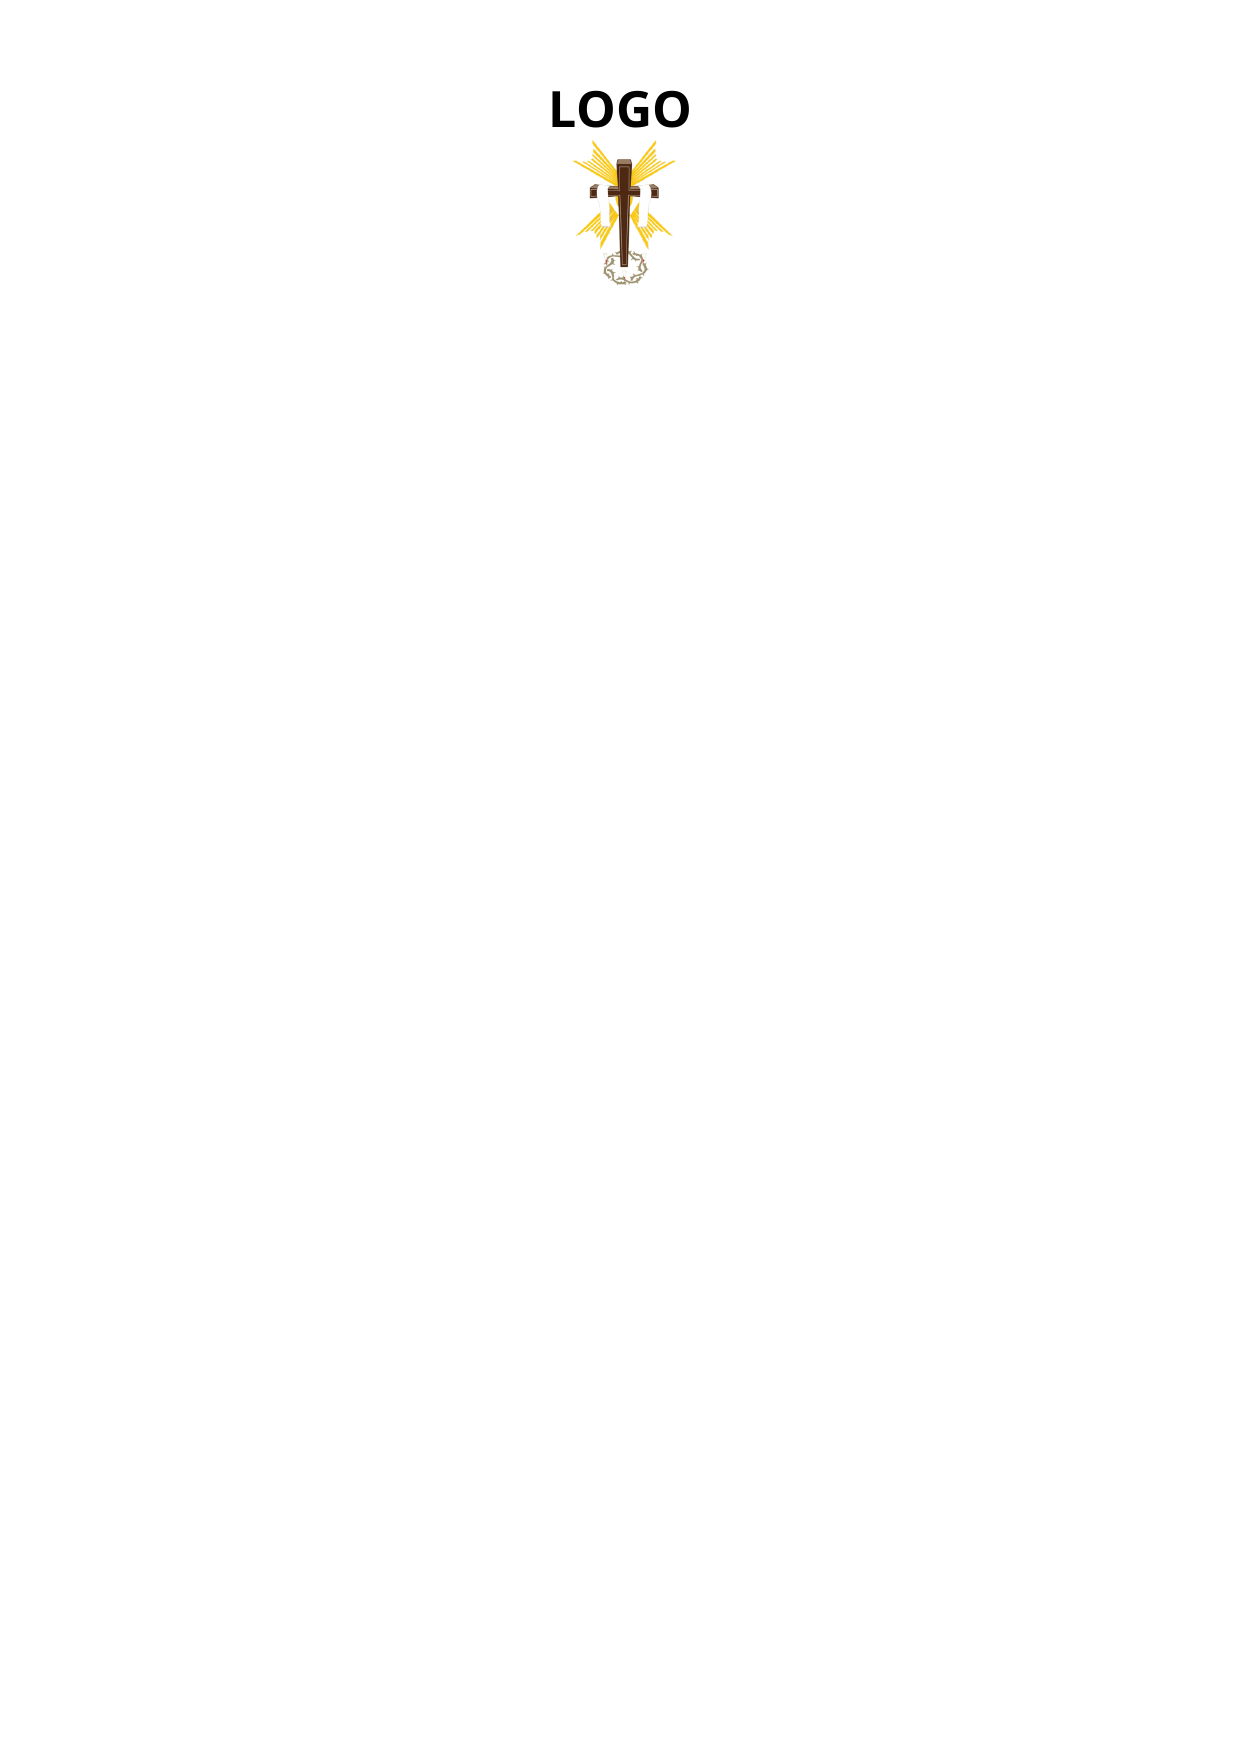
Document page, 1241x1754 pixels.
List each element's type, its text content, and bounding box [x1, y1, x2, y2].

subtitle LOGO [59, 74, 1181, 142]
